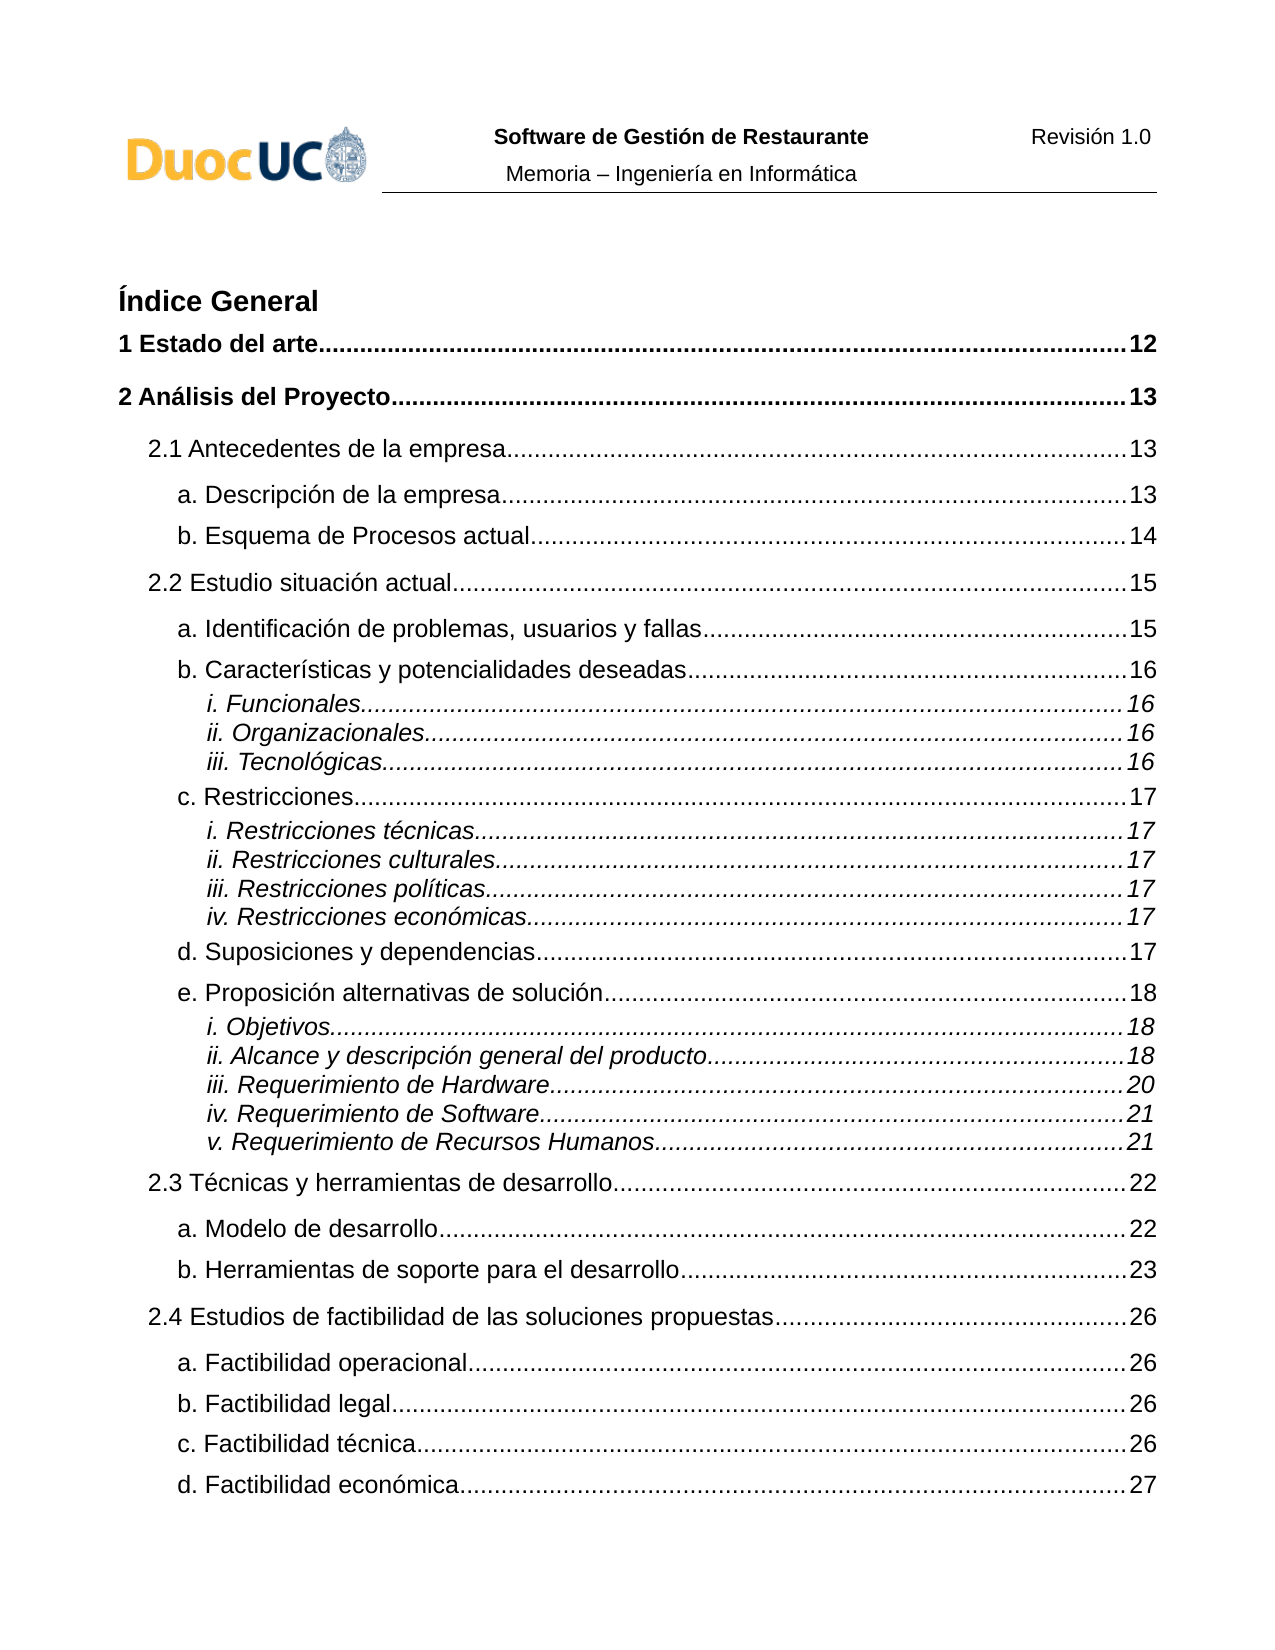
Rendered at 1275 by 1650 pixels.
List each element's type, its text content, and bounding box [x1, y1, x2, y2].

subtitle Índice General [118, 284, 1157, 318]
text iii. Requerimiento de Hardware 20 [207, 1070, 1157, 1099]
text ii. Alcance y descripción general del producto 18 [207, 1041, 1157, 1070]
text 2.4 Estudios de factibilidad de las soluciones propuestas 26 [148, 1301, 1157, 1330]
text ii. Organizacionales 16 [207, 718, 1157, 747]
text 1 Estado del arte 12 [118, 329, 1157, 358]
text c. Restricciones 17 [177, 781, 1157, 810]
text b. Herramientas de soporte para el desarrollo 23 [177, 1255, 1157, 1284]
text iv. Requerimiento de Software 21 [207, 1099, 1157, 1127]
text 2.1 Antecedentes de la empresa 13 [148, 434, 1157, 463]
text 2.3 Técnicas y herramientas de desarrollo 22 [148, 1168, 1157, 1197]
text i. Restricciones técnicas 17 [207, 816, 1157, 845]
text a. Modelo de desarrollo 22 [177, 1214, 1157, 1243]
text b. Esquema de Procesos actual 14 [177, 521, 1157, 550]
text d. Suposiciones y dependencias 17 [177, 937, 1157, 966]
text a. Factibilidad operacional 26 [177, 1348, 1157, 1377]
text a. Identificación de problemas, usuarios y fallas 15 [177, 614, 1157, 643]
text v. Requerimiento de Recursos Humanos 21 [207, 1127, 1157, 1156]
text iv. Restricciones económicas 17 [207, 902, 1157, 931]
text i. Funcionales 16 [207, 689, 1157, 718]
text a. Descripción de la empresa 13 [177, 480, 1157, 509]
text d. Factibilidad económica 27 [177, 1470, 1157, 1498]
text c. Factibilidad técnica 26 [177, 1429, 1157, 1458]
text e. Proposición alternativas de solución 18 [177, 978, 1157, 1006]
text iii. Tecnológicas 16 [207, 747, 1157, 776]
text b. Características y potencialidades deseadas 16 [177, 654, 1157, 683]
text ii. Restricciones culturales 17 [207, 845, 1157, 874]
picture [123, 123, 371, 187]
text b. Factibilidad legal 26 [177, 1388, 1157, 1417]
text i. Objetivos 18 [207, 1012, 1157, 1041]
text 2 Análisis del Proyecto 13 [118, 382, 1157, 410]
text 2.2 Estudio situación actual 15 [148, 567, 1157, 596]
text iii. Restricciones políticas 17 [207, 874, 1157, 902]
